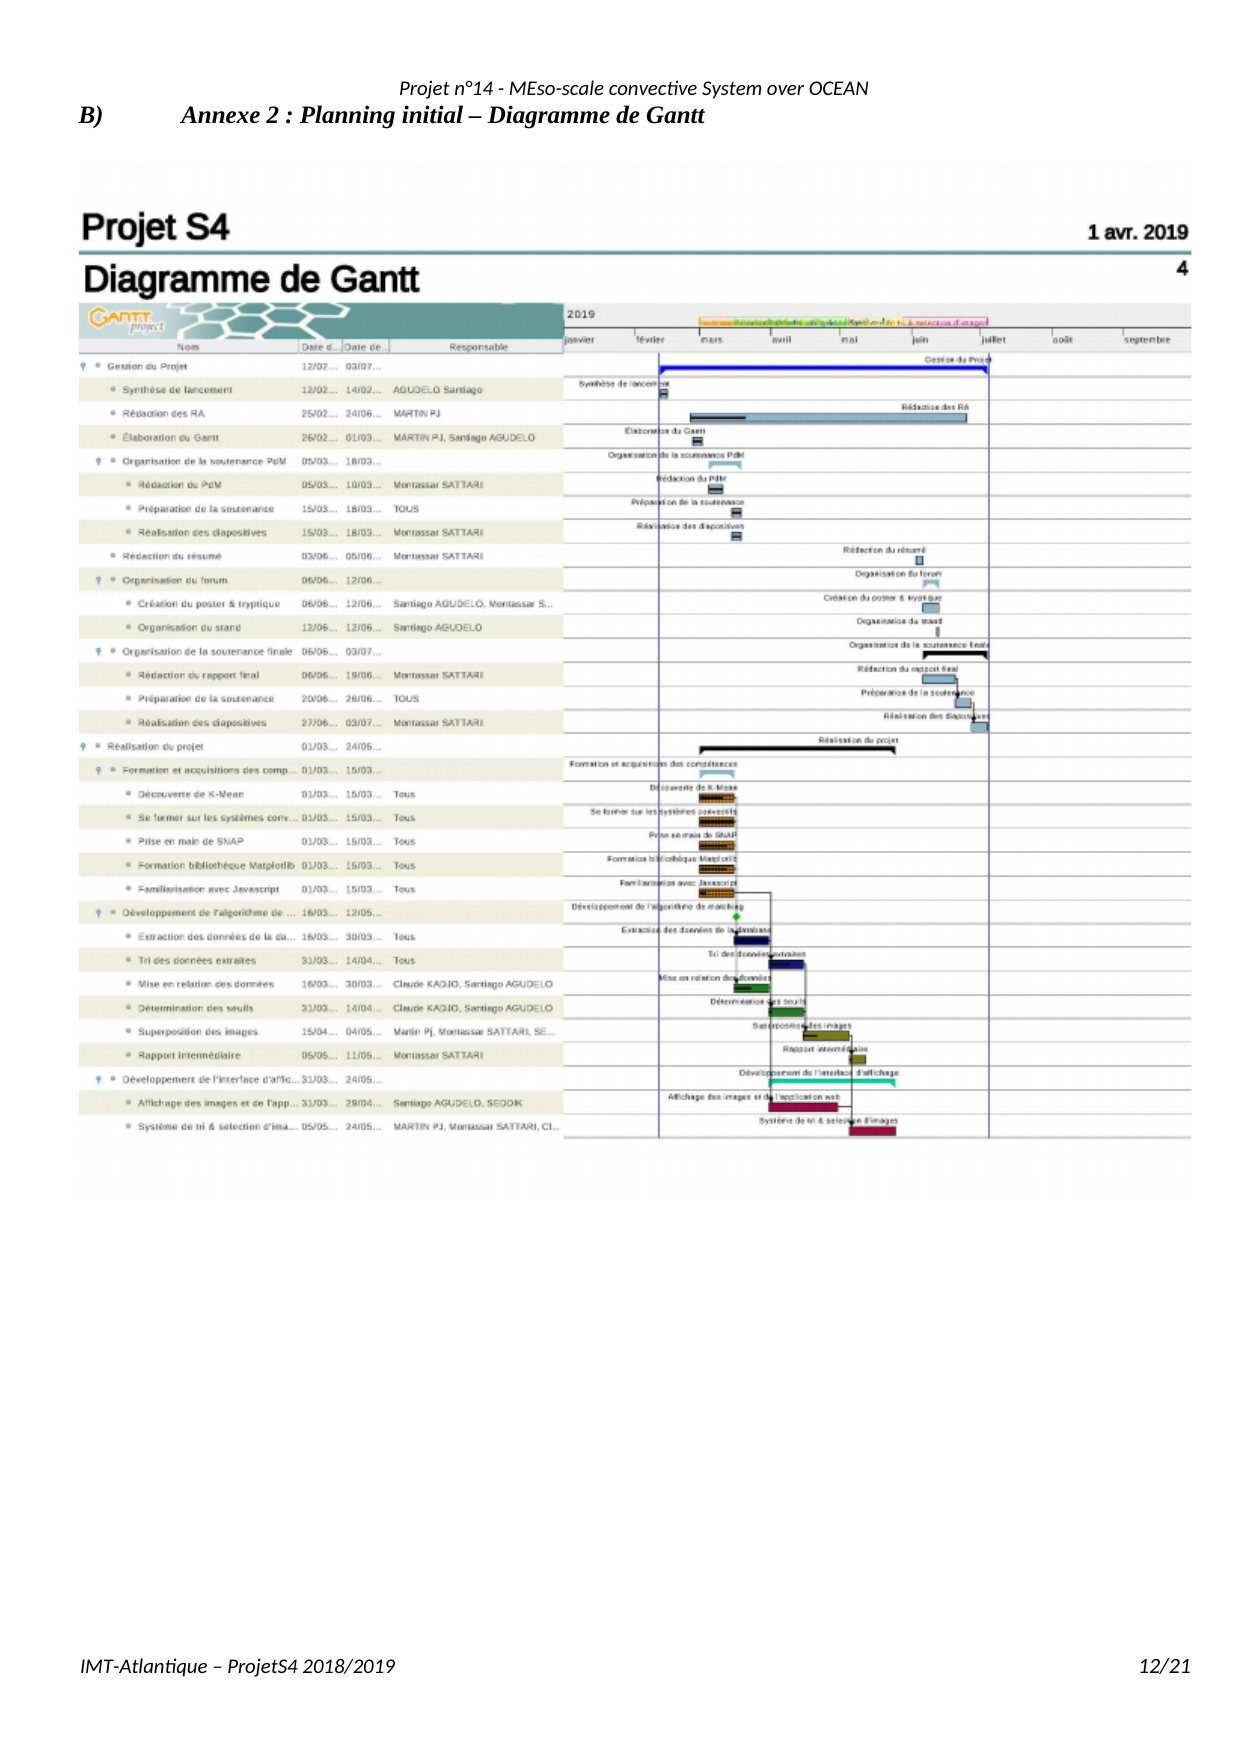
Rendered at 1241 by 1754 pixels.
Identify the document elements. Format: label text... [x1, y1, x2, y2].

picture [78, 163, 1192, 1201]
subtitle B) Annexe 2 : Planning initial – Diagramme de Gantt [78, 100, 1191, 129]
